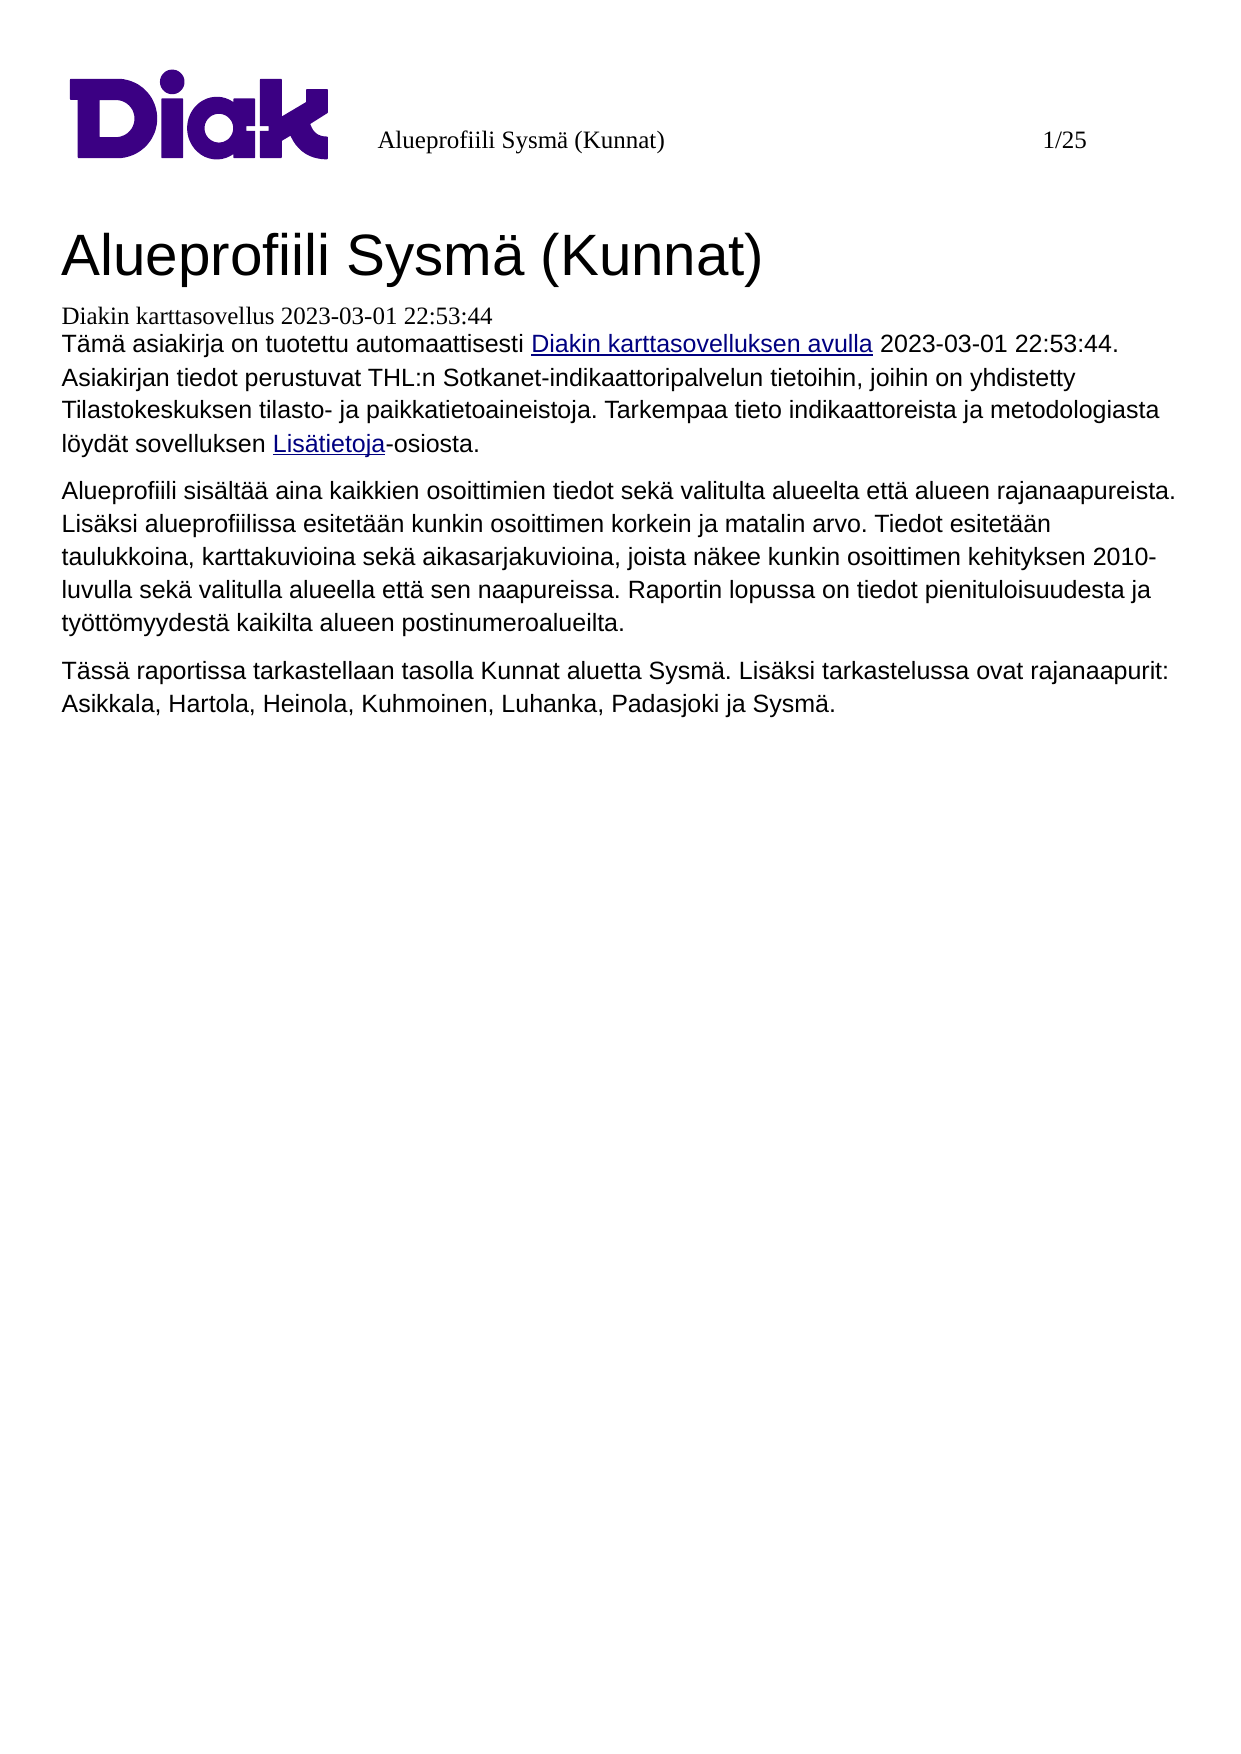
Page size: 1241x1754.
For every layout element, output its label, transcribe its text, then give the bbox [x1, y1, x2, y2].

text Diakin karttasovellus 2023-03-01 22:53:44 [61, 301, 1179, 329]
text Tämä asiakirja on tuotettu automaattisesti Diakin karttasovelluksen avulla 2023-03-01 22:53:44. Asiakirjan tiedot perustuvat THL:n Sotkanet-indikaattoripalvelun tietoihin, joihin on yhdistetty Tilastokeskuksen tilasto- ja paikkatietoaineistoja. Tarkempaa tieto indikaattoreista ja metodologiasta löydät sovelluksen Lisätietoja-osiosta. [61, 329, 1179, 457]
title Alueprofiili Sysmä (Kunnat) [61, 221, 1179, 288]
text Tässä raportissa tarkastellaan tasolla Kunnat aluetta Sysmä. Lisäksi tarkastelussa ovat rajanaapurit: Asikkala, Hartola, Heinola, Kuhmoinen, Luhanka, Padasjoki ja Sysmä. [61, 656, 1179, 718]
text Alueprofiili sisältää aina kaikkien osoittimien tiedot sekä valitulta alueelta että alueen rajanaapureista. Lisäksi alueprofiilissa esitetään kunkin osoittimen korkein ja matalin arvo. Tiedot esitetään taulukkoina, karttakuvioina sekä aikasarjakuvioina, joista näkee kunkin osoittimen kehityksen 2010-luvulla sekä valitulla alueella että sen naapureissa. Raportin lopussa on tiedot pienituloisuudesta ja työttömyydestä kaikilta alueen postinumeroalueilta. [61, 476, 1179, 637]
